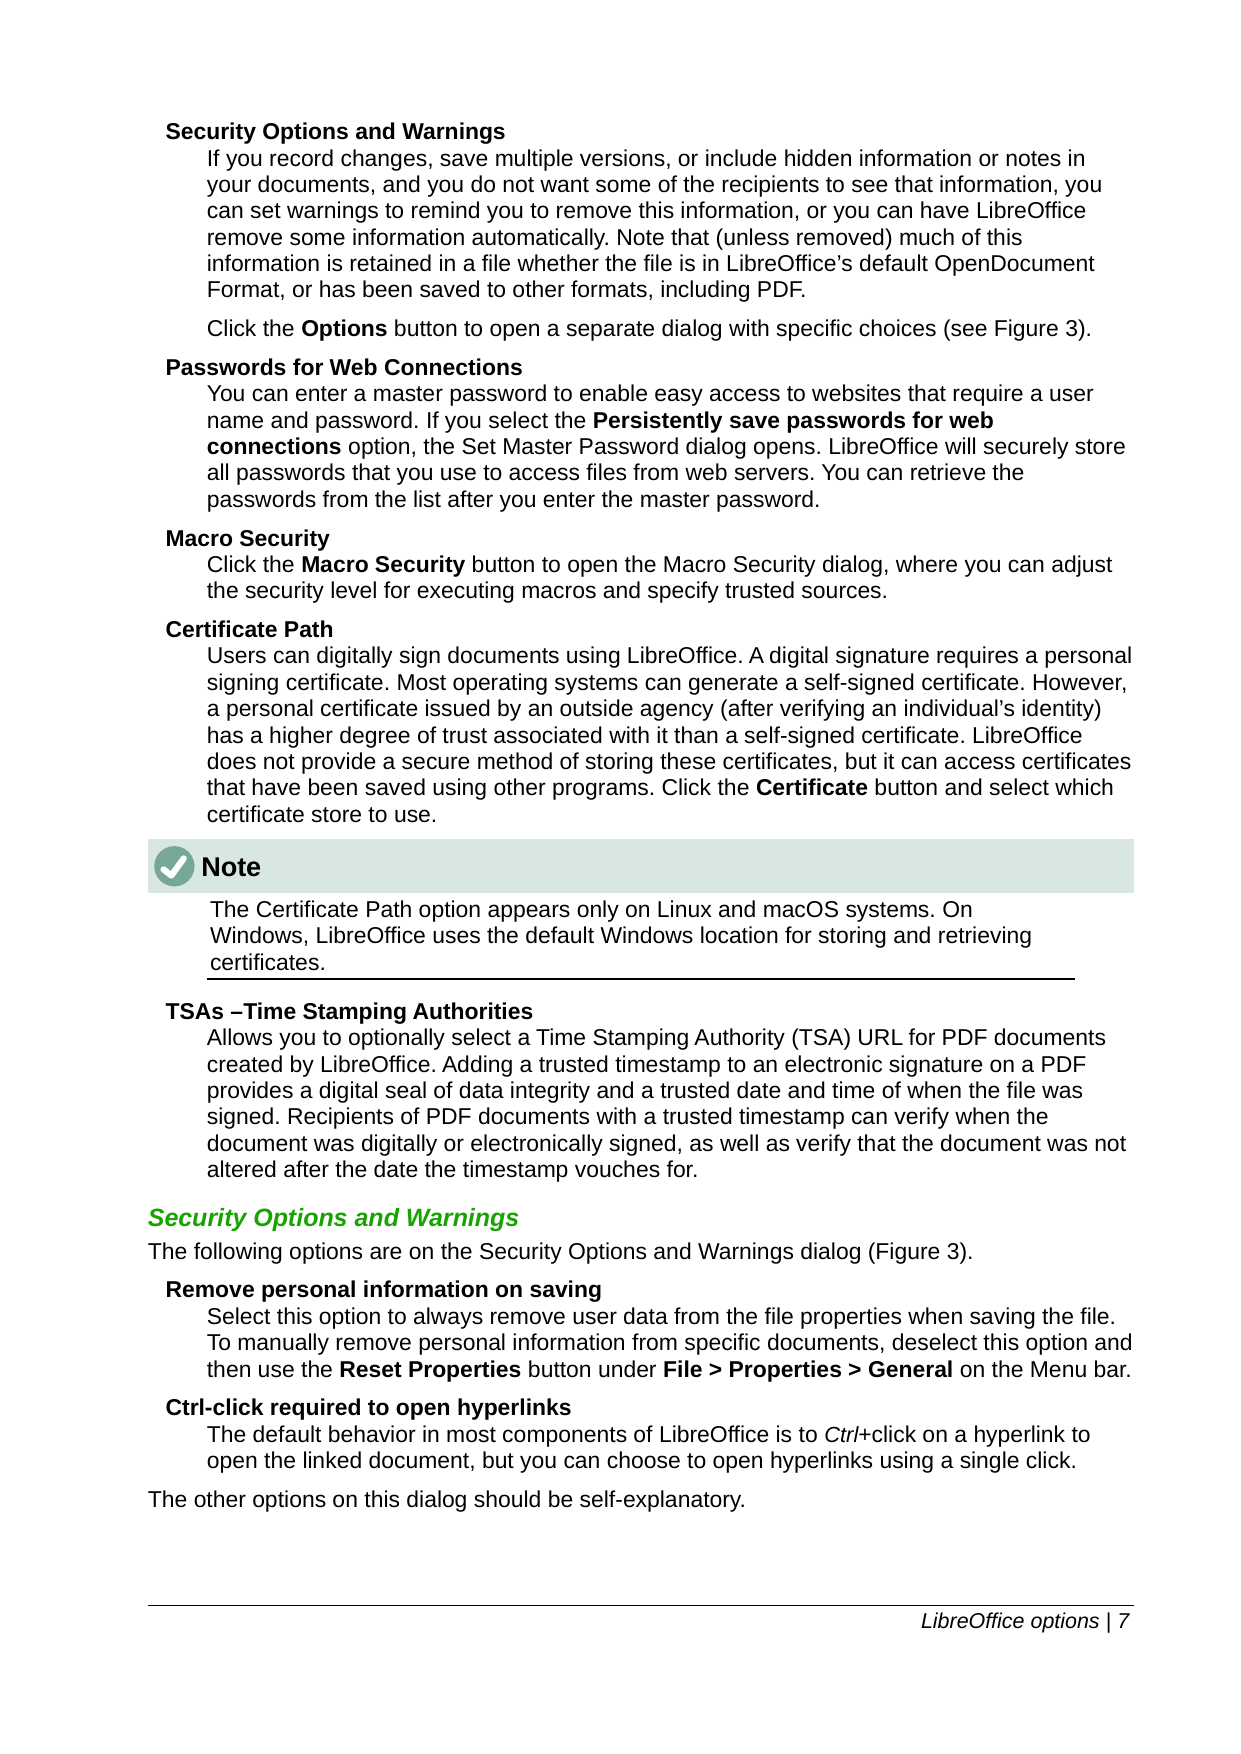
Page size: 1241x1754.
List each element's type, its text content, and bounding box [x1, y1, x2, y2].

text Select this option to always remove user data from the file properties when saving the file. To manually remove personal information from specific documents, deselect this option and then use the Reset Properties button under File > Properties > General on the Menu bar. [207, 1303, 1134, 1382]
text Allows you to optionally select a Time Stamping Authority (TSA) URL for PDF documents created by LibreOffice. Adding a trusted timestamp to an electronic signature on a PDF provides a digital seal of data integrity and a trusted date and time of when the file was signed. Recipients of PDF documents with a trusted timestamp can verify when the document was digitally or electronically signed, as well as verify that the document was not altered after the date the timestamp vouches for. [207, 1024, 1134, 1182]
text Click the Options button to open a separate dialog with specific choices (see Figure 3). [207, 315, 1134, 341]
text Ctrl-click required to open hyperlinks [165, 1394, 1134, 1421]
text Click the Macro Security button to open the Macro Security dialog, where you can adjust the security level for executing macros and specify trusted sources. [207, 551, 1134, 604]
text Passwords for Web Connections [165, 354, 1134, 380]
subtitle Note [148, 839, 1134, 893]
text The Certificate Path option appears only on Linux and macOS systems. On Windows, LibreOffice uses the default Windows location for storing and retrieving certificates. [207, 893, 1075, 978]
text The default behavior in most components of LibreOffice is to Ctrl+click on a hyperlink to open the linked document, but you can choose to open hyperlinks using a single click. [207, 1421, 1134, 1473]
text Users can digitally sign documents using LibreOffice. A digital signature requires a personal signing certificate. Most operating systems can generate a self-signed certificate. However, a personal certificate issued by an outside agency (after verifying an individual’s identity) has a higher degree of trust associated with it than a self-signed certificate. LibreOffice does not provide a secure method of storing these certificates, but it can access certificates that have been saved using other programs. Click the Certificate button and select which certificate store to use. [207, 642, 1134, 827]
subtitle Security Options and Warnings [148, 1203, 1134, 1232]
text The other options on this dialog should be self-explanatory. [148, 1486, 1134, 1512]
text The following options are on the Security Options and Warnings dialog (Figure 3). [148, 1238, 1134, 1264]
text Certificate Path [165, 616, 1134, 642]
text TSAs –Time Stamping Authorities [165, 998, 1134, 1024]
text You can enter a master password to enable easy access to websites that require a user name and password. If you select the Persistently save passwords for web connections option, the Set Master Password dialog opens. LibreOffice will securely store all passwords that you use to access files from web servers. You can retrieve the passwords from the list after you enter the master password. [207, 380, 1134, 512]
text Macro Security [165, 524, 1134, 551]
text If you record changes, save multiple versions, or include hidden information or notes in your documents, and you do not want some of the recipients to see that information, you can set warnings to remind you to remove this information, or you can have LibreOffice remove some information automatically. Note that (unless removed) much of this information is retained in a file whether the file is in LibreOffice’s default OpenDocument Format, or has been saved to other formats, including PDF. [207, 144, 1134, 303]
text Security Options and Warnings [165, 118, 1134, 144]
text Remove personal information on saving [165, 1276, 1134, 1303]
